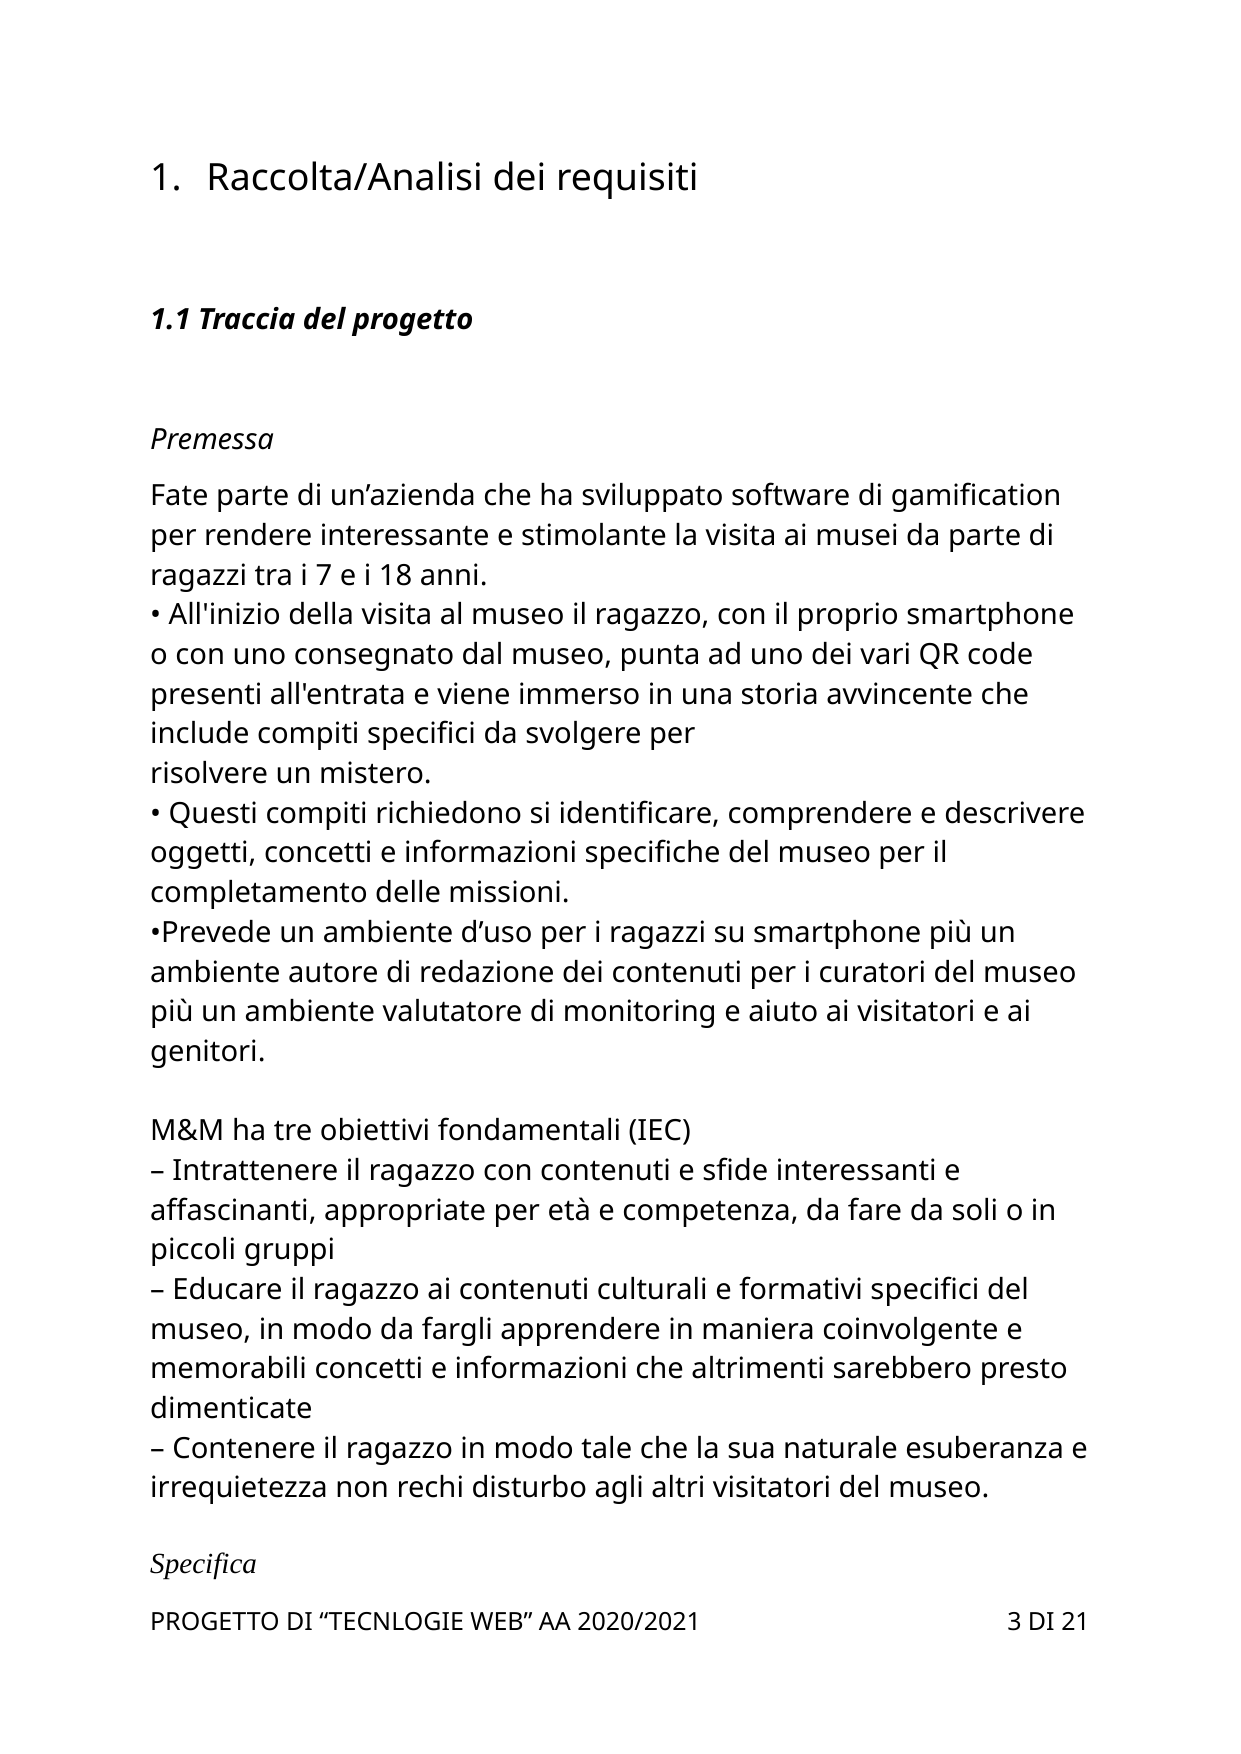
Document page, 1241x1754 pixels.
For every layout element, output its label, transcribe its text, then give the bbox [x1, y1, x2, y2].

list Raccolta/Analisi dei requisiti [150, 150, 1090, 201]
text risolvere un mistero. [150, 752, 1090, 792]
text Specifica [150, 1546, 1090, 1580]
text Premessa [150, 419, 1090, 458]
text M&M ha tre obiettivi fondamentali (IEC) [150, 1109, 1090, 1149]
text – Contenere il ragazzo in modo tale che la sua naturale esuberanza e irrequietezza non rechi disturbo agli altri visitatori del museo. [150, 1427, 1090, 1506]
text •Prevede un ambiente d’uso per i ragazzi su smartphone più un ambiente autore di redazione dei contenuti per i curatori del museo più un ambiente valutatore di monitoring e aiuto ai visitatori e ai genitori. [150, 911, 1090, 1070]
text Fate parte di un’azienda che ha sviluppato software di gamification per rendere interessante e stimolante la visita ai musei da parte di ragazzi tra i 7 e i 18 anni. [150, 474, 1090, 594]
text – Educare il ragazzo ai contenuti culturali e formativi specifici del museo, in modo da fargli apprendere in maniera coinvolgente e memorabili concetti e informazioni che altrimenti sarebbero presto dimenticate [150, 1268, 1090, 1427]
text • Questi compiti richiedono si identificare, comprendere e descrivere oggetti, concetti e informazioni specifiche del museo per il completamento delle missioni. [150, 792, 1090, 911]
text • All'inizio della visita al museo il ragazzo, con il proprio smartphone o con uno consegnato dal museo, punta ad uno dei vari QR code presenti all'entrata e viene immerso in una storia avvincente che include compiti specifici da svolgere per [150, 594, 1090, 752]
subtitle 1.1 Traccia del progetto [150, 299, 1090, 338]
text – Intrattenere il ragazzo con contenuti e sfide interessanti e affascinanti, appropriate per età e competenza, da fare da soli o in piccoli gruppi [150, 1149, 1090, 1268]
